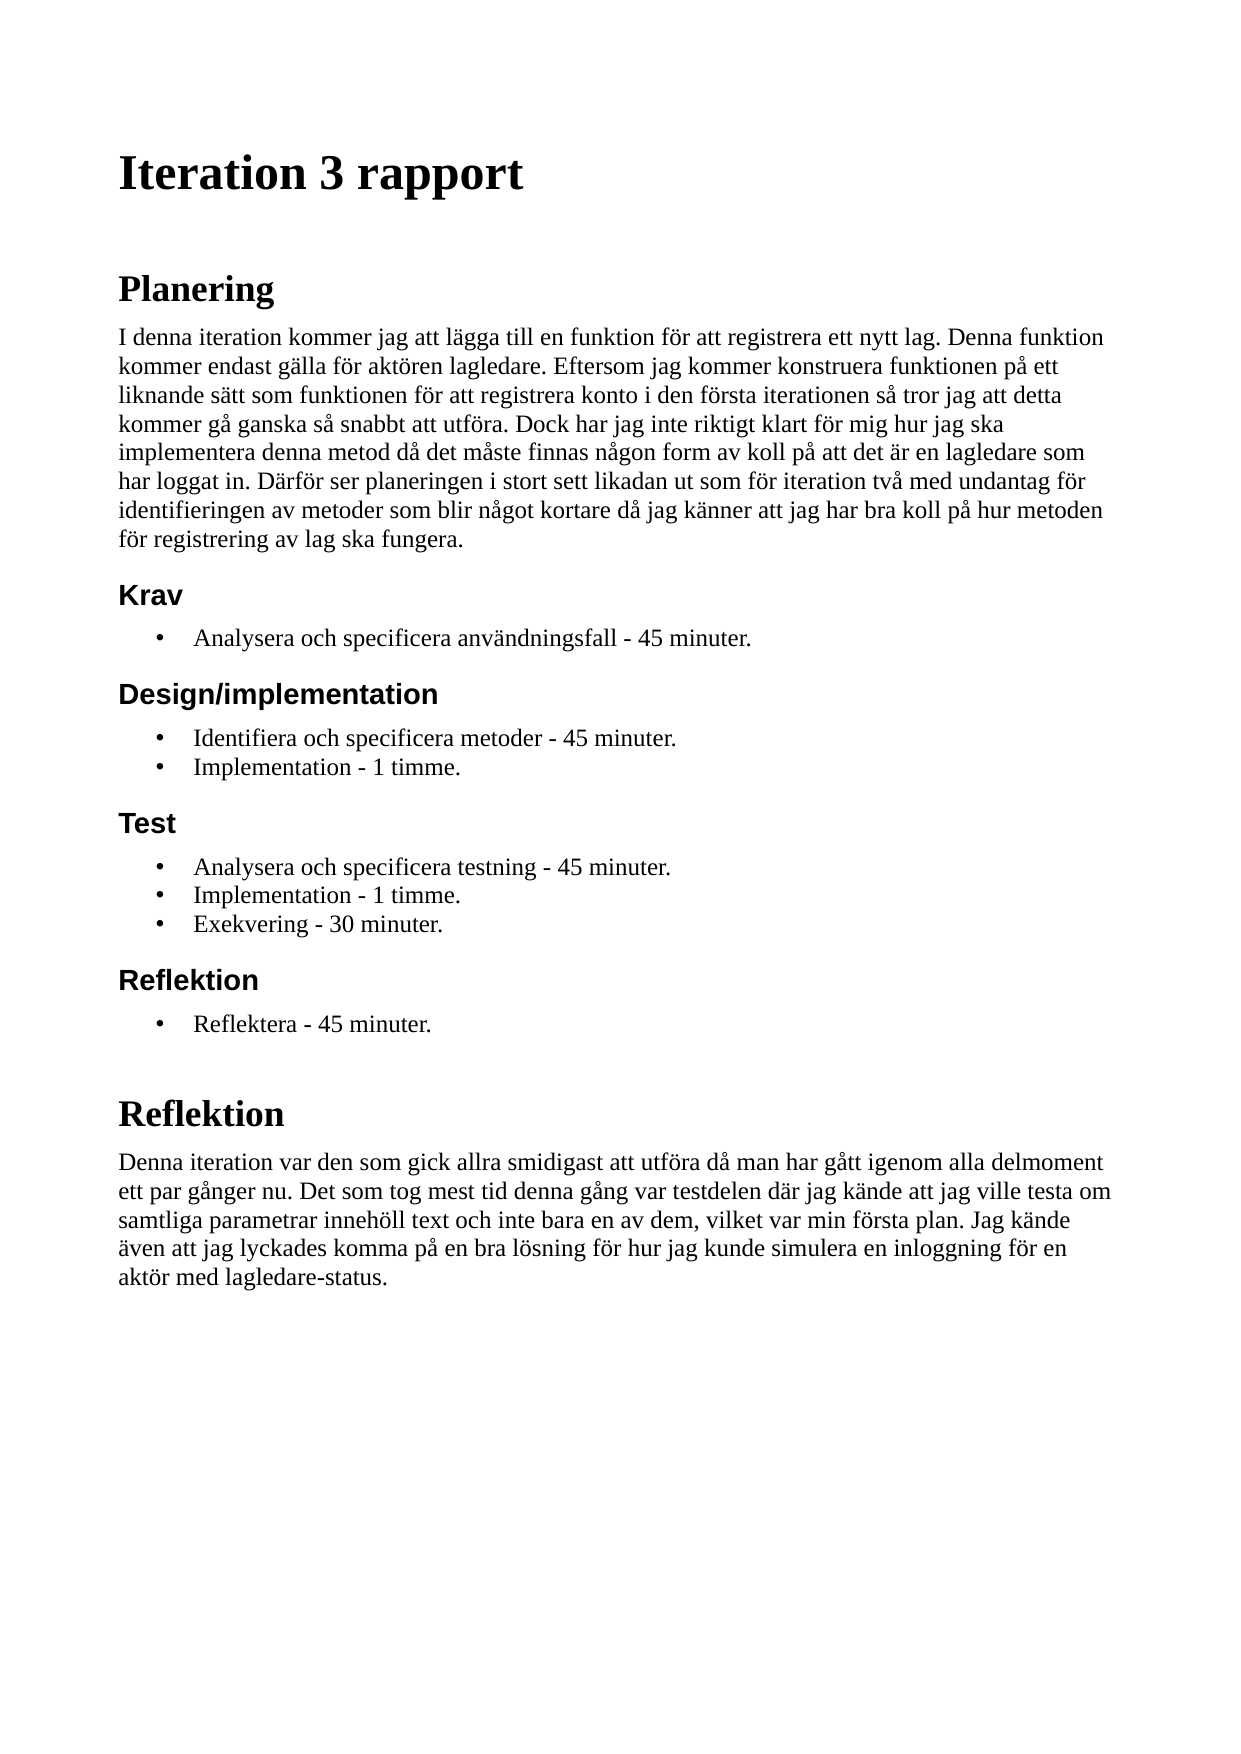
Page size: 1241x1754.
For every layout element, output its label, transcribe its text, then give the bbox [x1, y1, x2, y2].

subtitle Planering [118, 267, 1122, 310]
list Implementation - 1 timme. [156, 752, 1122, 781]
list Reflektera - 45 minuter. [156, 1009, 1122, 1038]
list Identifiera och specificera metoder - 45 minuter. [156, 723, 1122, 752]
text I denna iteration kommer jag att lägga till en funktion för att registrera ett nytt lag. Denna funktion kommer endast gälla för aktören lagledare. Eftersom jag kommer konstruera funktionen på ett liknande sätt som funktionen för att registrera konto i den första iterationen så tror jag att detta kommer gå ganska så snabbt att utföra. Dock har jag inte riktigt klart för mig hur jag ska implementera denna metod då det måste finnas någon form av koll på att det är en lagledare som har loggat in. Därför ser planeringen i stort sett likadan ut som för iteration två med undantag för identifieringen av metoder som blir något kortare då jag känner att jag har bra koll på hur metoden för registrering av lag ska fungera. [118, 322, 1122, 552]
list Analysera och specificera användningsfall - 45 minuter. [156, 623, 1122, 652]
subtitle Iteration 3 rapport [118, 143, 1122, 201]
subtitle Reflektion [118, 1092, 1122, 1135]
subtitle Test [118, 806, 1122, 839]
list Implementation - 1 timme. [156, 881, 1122, 909]
subtitle Design/implementation [118, 677, 1122, 711]
subtitle Reflektion [118, 963, 1122, 997]
list Exekvering - 30 minuter. [156, 909, 1122, 938]
subtitle Krav [118, 577, 1122, 611]
list Analysera och specificera testning - 45 minuter. [156, 852, 1122, 881]
text Denna iteration var den som gick allra smidigast att utföra då man har gått igenom alla delmoment ett par gånger nu. Det som tog mest tid denna gång var testdelen där jag kände att jag ville testa om samtliga parametrar innehöll text och inte bara en av dem, vilket var min första plan. Jag kände även att jag lyckades komma på en bra lösning för hur jag kunde simulera en inloggning för en aktör med lagledare-status. [118, 1147, 1122, 1291]
